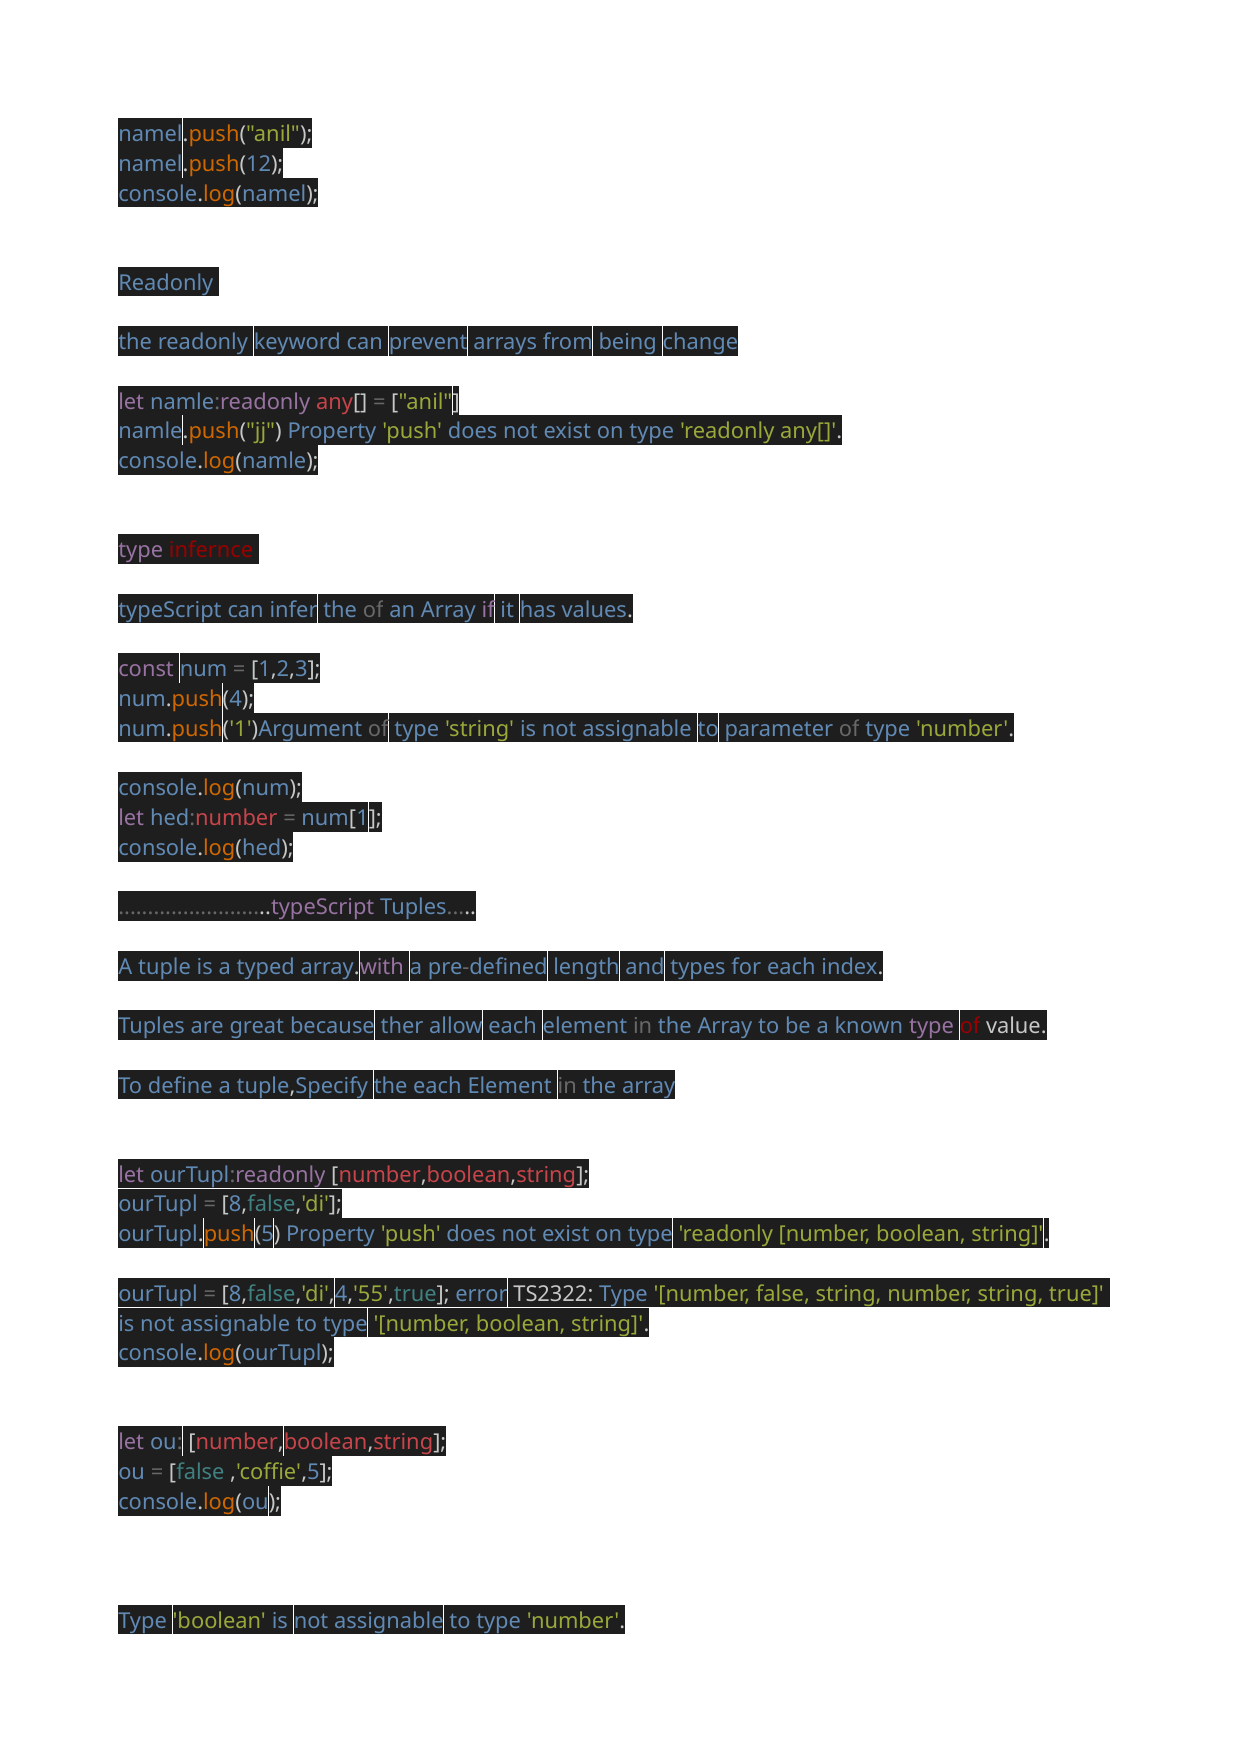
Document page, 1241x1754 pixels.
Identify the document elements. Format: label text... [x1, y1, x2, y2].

text Type 'boolean' is not assignable to type 'number'. [118, 1605, 1122, 1634]
text num.push('1')Argument of type 'string' is not assignable to parameter of type 'number'. [118, 713, 1122, 742]
text typeScript can infer the of an Array if it has values. [118, 594, 1122, 623]
text console.log(ourTupl); [118, 1337, 1122, 1367]
text ..........................typeScript Tuples..... [118, 891, 1122, 921]
text console.log(namle); [118, 445, 1122, 475]
text let ourTupl:readonly [number,boolean,string]; [118, 1159, 1122, 1188]
text ou = [false ,'coffie',5]; [118, 1456, 1122, 1486]
text To define a tuple,Specify the each Element in the array [118, 1070, 1122, 1099]
text const num = [1,2,3]; [118, 653, 1122, 683]
text type infernce [118, 534, 1122, 564]
text A tuple is a typed array.with a pre-defined length and types for each index. [118, 951, 1122, 981]
text console.log(hed); [118, 832, 1122, 862]
text num.push(4); [118, 683, 1122, 713]
text namel.push(12); [118, 148, 1122, 178]
text let namle:readonly any[] = ["anil"] [118, 386, 1122, 415]
text let hed:number = num[1]; [118, 802, 1122, 832]
text the readonly keyword can prevent arrays from being change [118, 326, 1122, 356]
text namel.push("anil"); [118, 118, 1122, 148]
text Tuples are great because ther allow each element in the Array to be a known type of value. [118, 1010, 1122, 1040]
text ourTupl = [8,false,'di',4,'55',true]; error TS2322: Type '[number, false, string, number, string, true]' is not assignable to type '[number, boolean, string]'. [118, 1278, 1122, 1337]
text let ou: [number,boolean,string]; [118, 1426, 1122, 1456]
text console.log(namel); [118, 178, 1122, 207]
text ourTupl = [8,false,'di']; [118, 1188, 1122, 1218]
text console.log(num); [118, 772, 1122, 802]
text console.log(ou); [118, 1486, 1122, 1516]
text Readonly [118, 267, 1122, 296]
text ourTupl.push(5) Property 'push' does not exist on type 'readonly [number, boolean, string]'. [118, 1218, 1122, 1248]
text namle.push("jj") Property 'push' does not exist on type 'readonly any[]'. [118, 415, 1122, 445]
